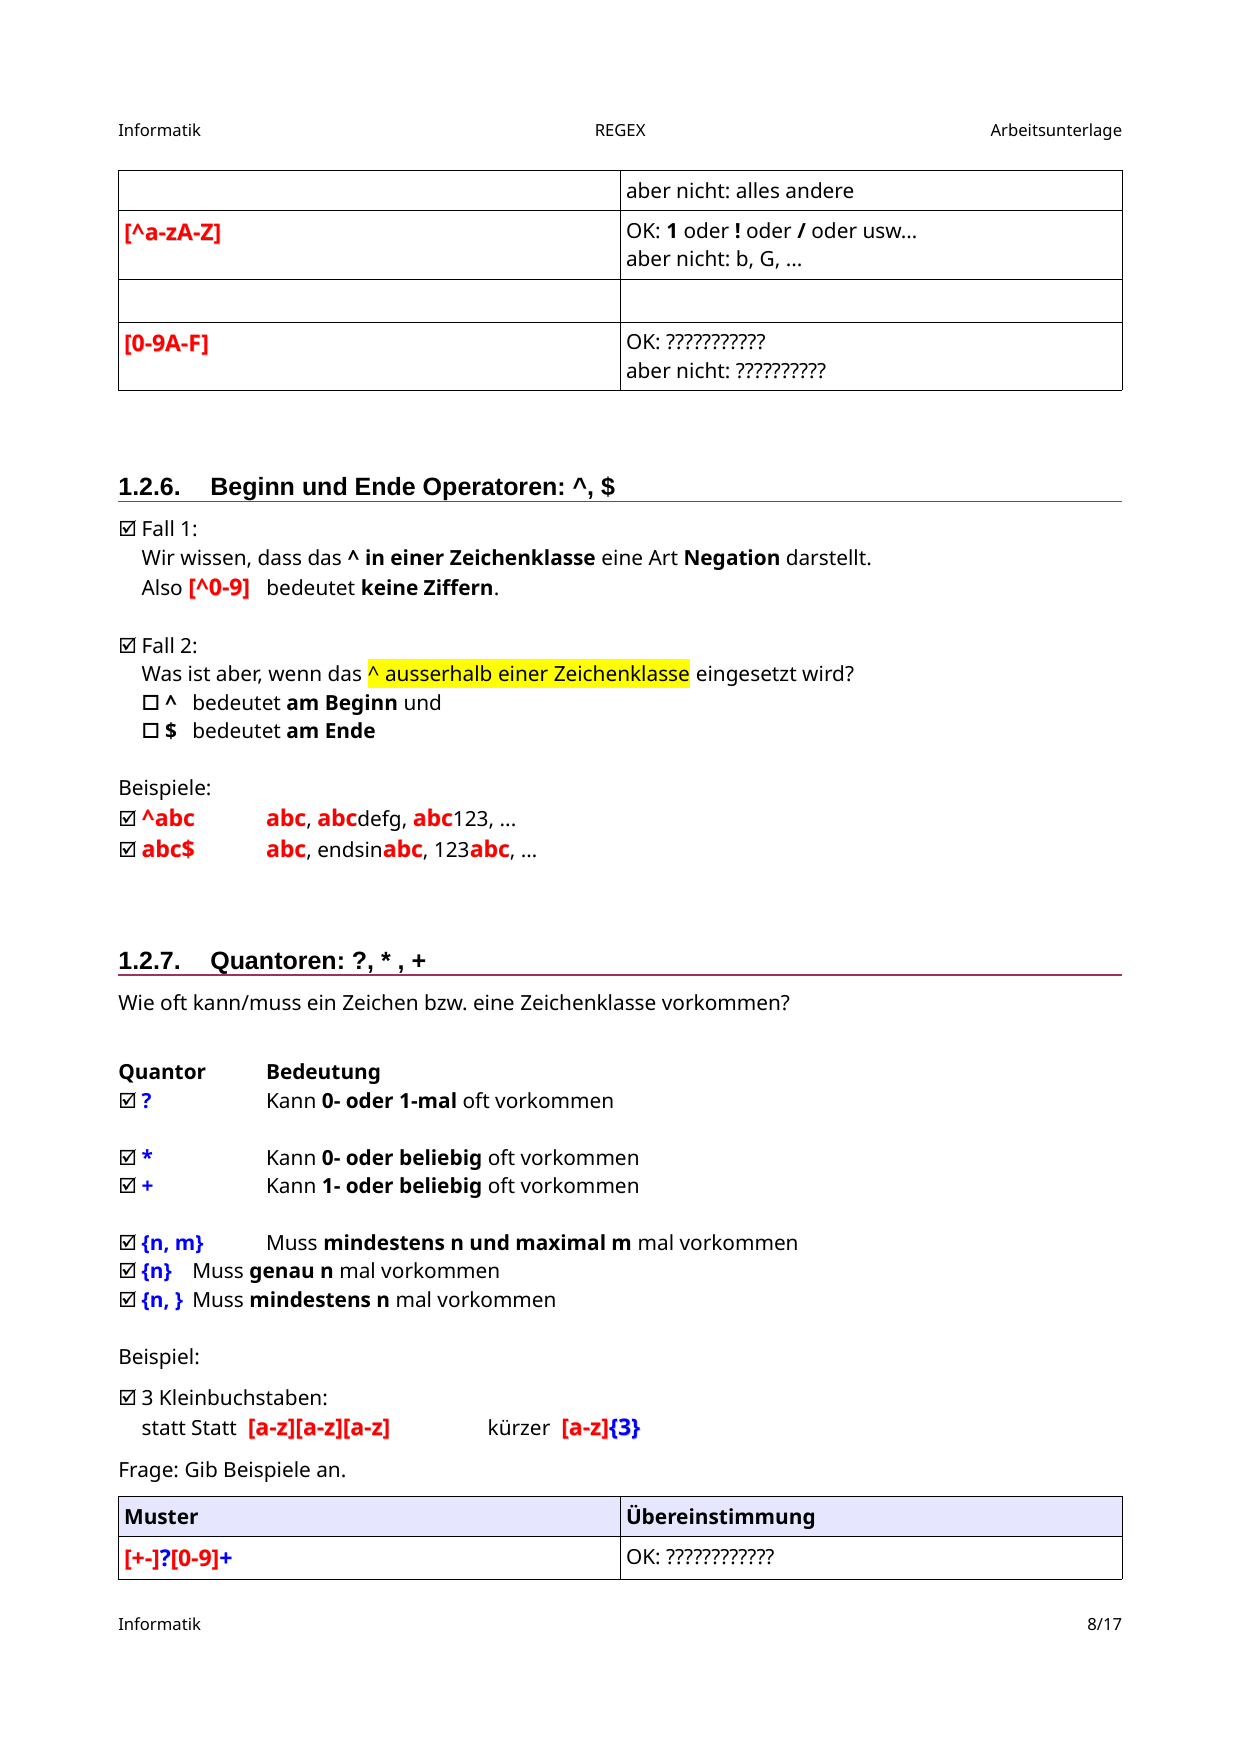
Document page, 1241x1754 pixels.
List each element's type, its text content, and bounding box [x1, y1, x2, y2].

list Fall 2: Was ist aber, wenn das ^ ausserhalb einer Zeichenklasse eingesetzt wird? [118, 631, 1122, 688]
table_cell [^a-zA-Z] [119, 211, 620, 279]
table_cell [621, 280, 1122, 322]
subtitle Quantor Bedeutung [118, 1057, 1122, 1086]
text Frage: Gib Beispiele an. [118, 1455, 1122, 1483]
list {n, } Muss mindestens n mal vorkommen [118, 1285, 1122, 1313]
list ^ bedeutet am Beginn und [141, 688, 1122, 716]
table_cell [119, 171, 620, 210]
text Wie oft kann/muss ein Zeichen bzw. eine Zeichenklasse vorkommen? [118, 988, 1122, 1045]
table_header Übereinstimmung [621, 1497, 1122, 1536]
table_cell OK: ???????????? [621, 1537, 1122, 1579]
table_header Muster [119, 1497, 620, 1536]
table_cell [0-9A-F] [119, 323, 620, 390]
table_cell [+-]?[0-9]+ [119, 1537, 620, 1579]
list {n, m} Muss mindestens n und maximal m mal vorkommen [118, 1228, 1122, 1257]
list 3 Kleinbuchstaben: statt Statt [a-z][a-z][a-z] kürzer [a-z]{3} [118, 1383, 1122, 1442]
subtitle Quantoren: ?, * , + [118, 946, 1122, 974]
table_cell [119, 280, 620, 322]
list ? Kann 0- oder 1-mal oft vorkommen [118, 1086, 1122, 1143]
list Fall 1: Wir wissen, dass das ^ in einer Zeichenklasse eine Art Negation darstellt. Also [^0-9] bedeutet keine Ziffern. [118, 514, 1122, 602]
list $ bedeutet am Ende [141, 716, 1122, 744]
list * Kann 0- oder beliebig oft vorkommen [118, 1143, 1122, 1171]
text Beispiel: [118, 1342, 1122, 1370]
list ^abc abc, abcdefg, abc123, ... [118, 801, 1122, 833]
text Beispiele: [118, 773, 1122, 801]
list + Kann 1- oder beliebig oft vorkommen [118, 1171, 1122, 1200]
table_cell OK: 1 oder ! oder / oder usw… aber nicht: b, G, ... [621, 211, 1122, 279]
list {n} Muss genau n mal vorkommen [118, 1257, 1122, 1285]
list abc$ abc, endsinabc, 123abc, … [118, 833, 1122, 864]
table_cell aber nicht: alles andere [621, 171, 1122, 210]
table_cell OK: ??????????? aber nicht: ?????????? [621, 323, 1122, 390]
subtitle Beginn und Ende Operatoren: ^, $ [118, 472, 1122, 501]
